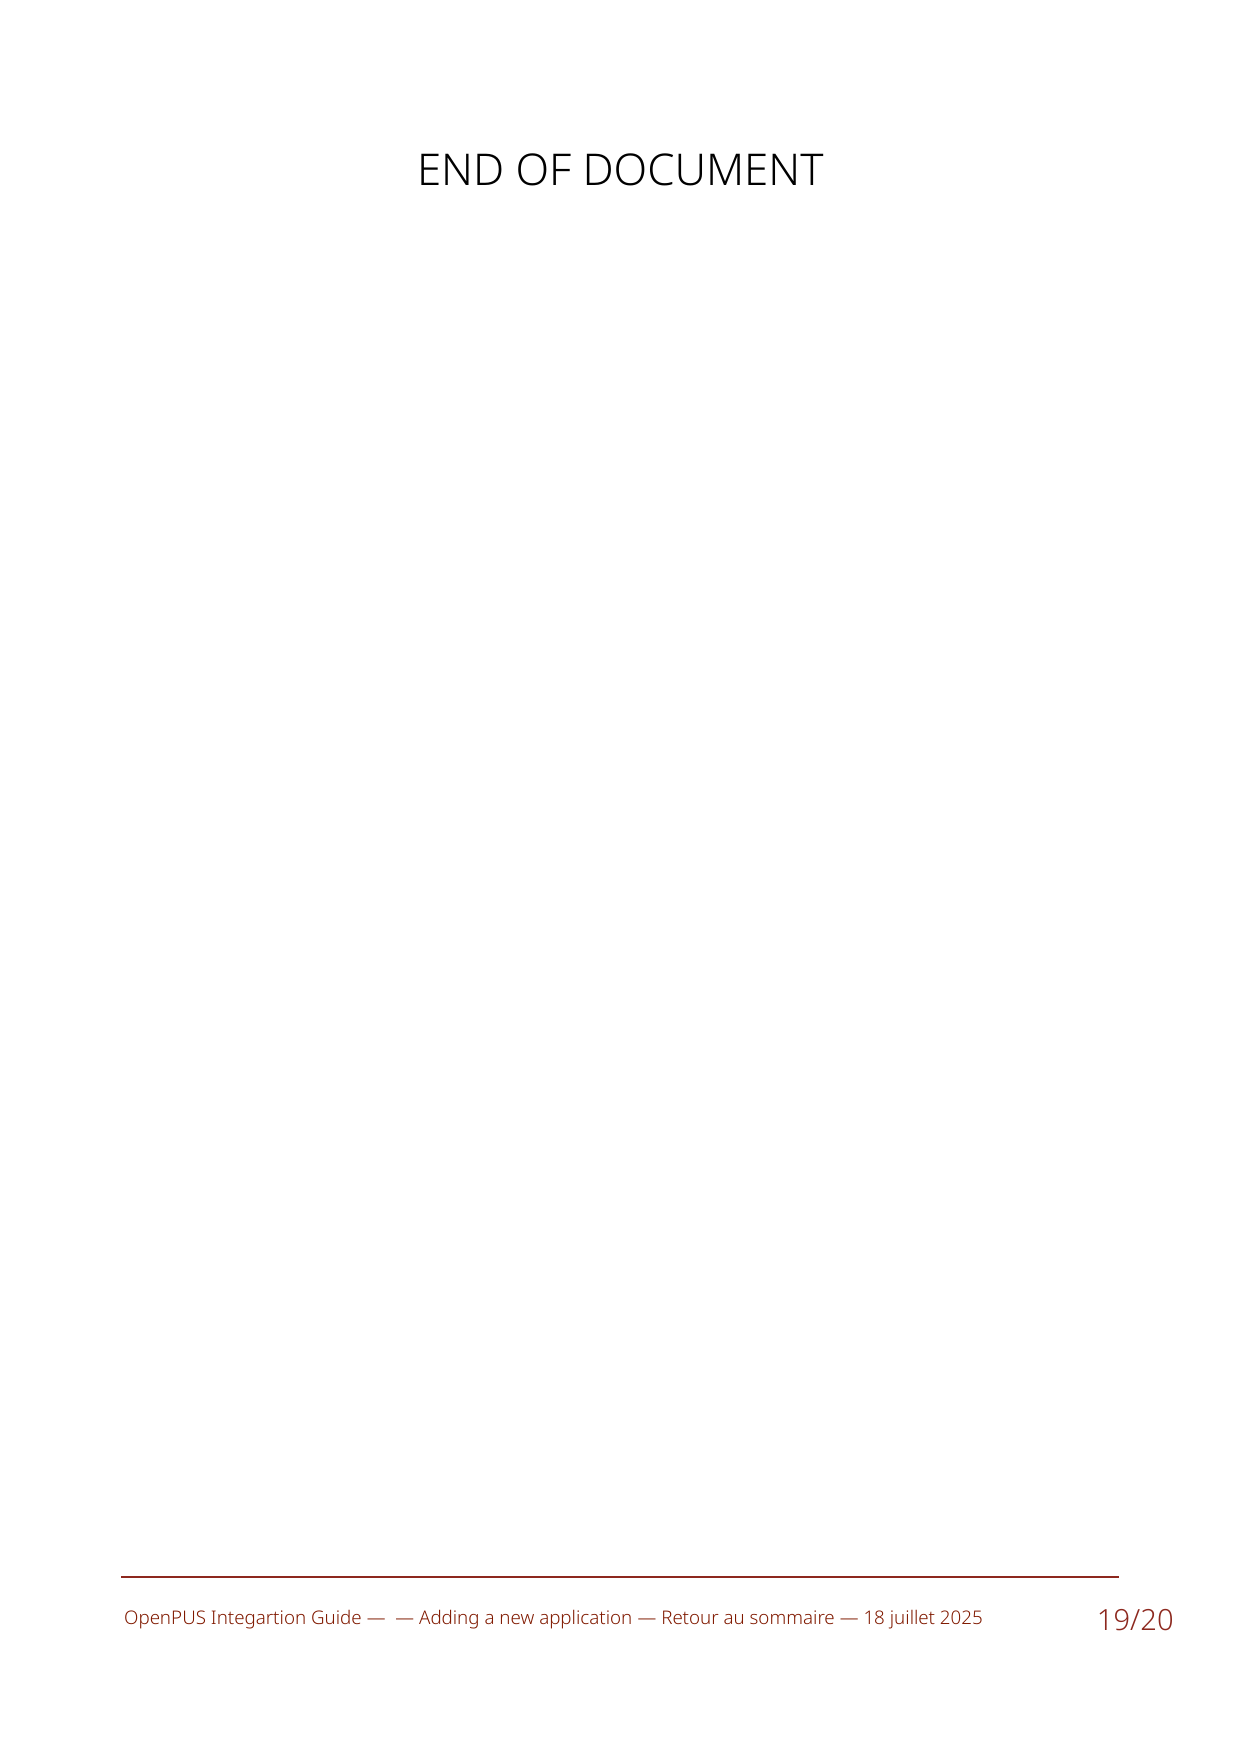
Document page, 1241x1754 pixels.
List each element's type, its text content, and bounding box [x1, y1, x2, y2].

text END OF DOCUMENT [121, 139, 1119, 198]
